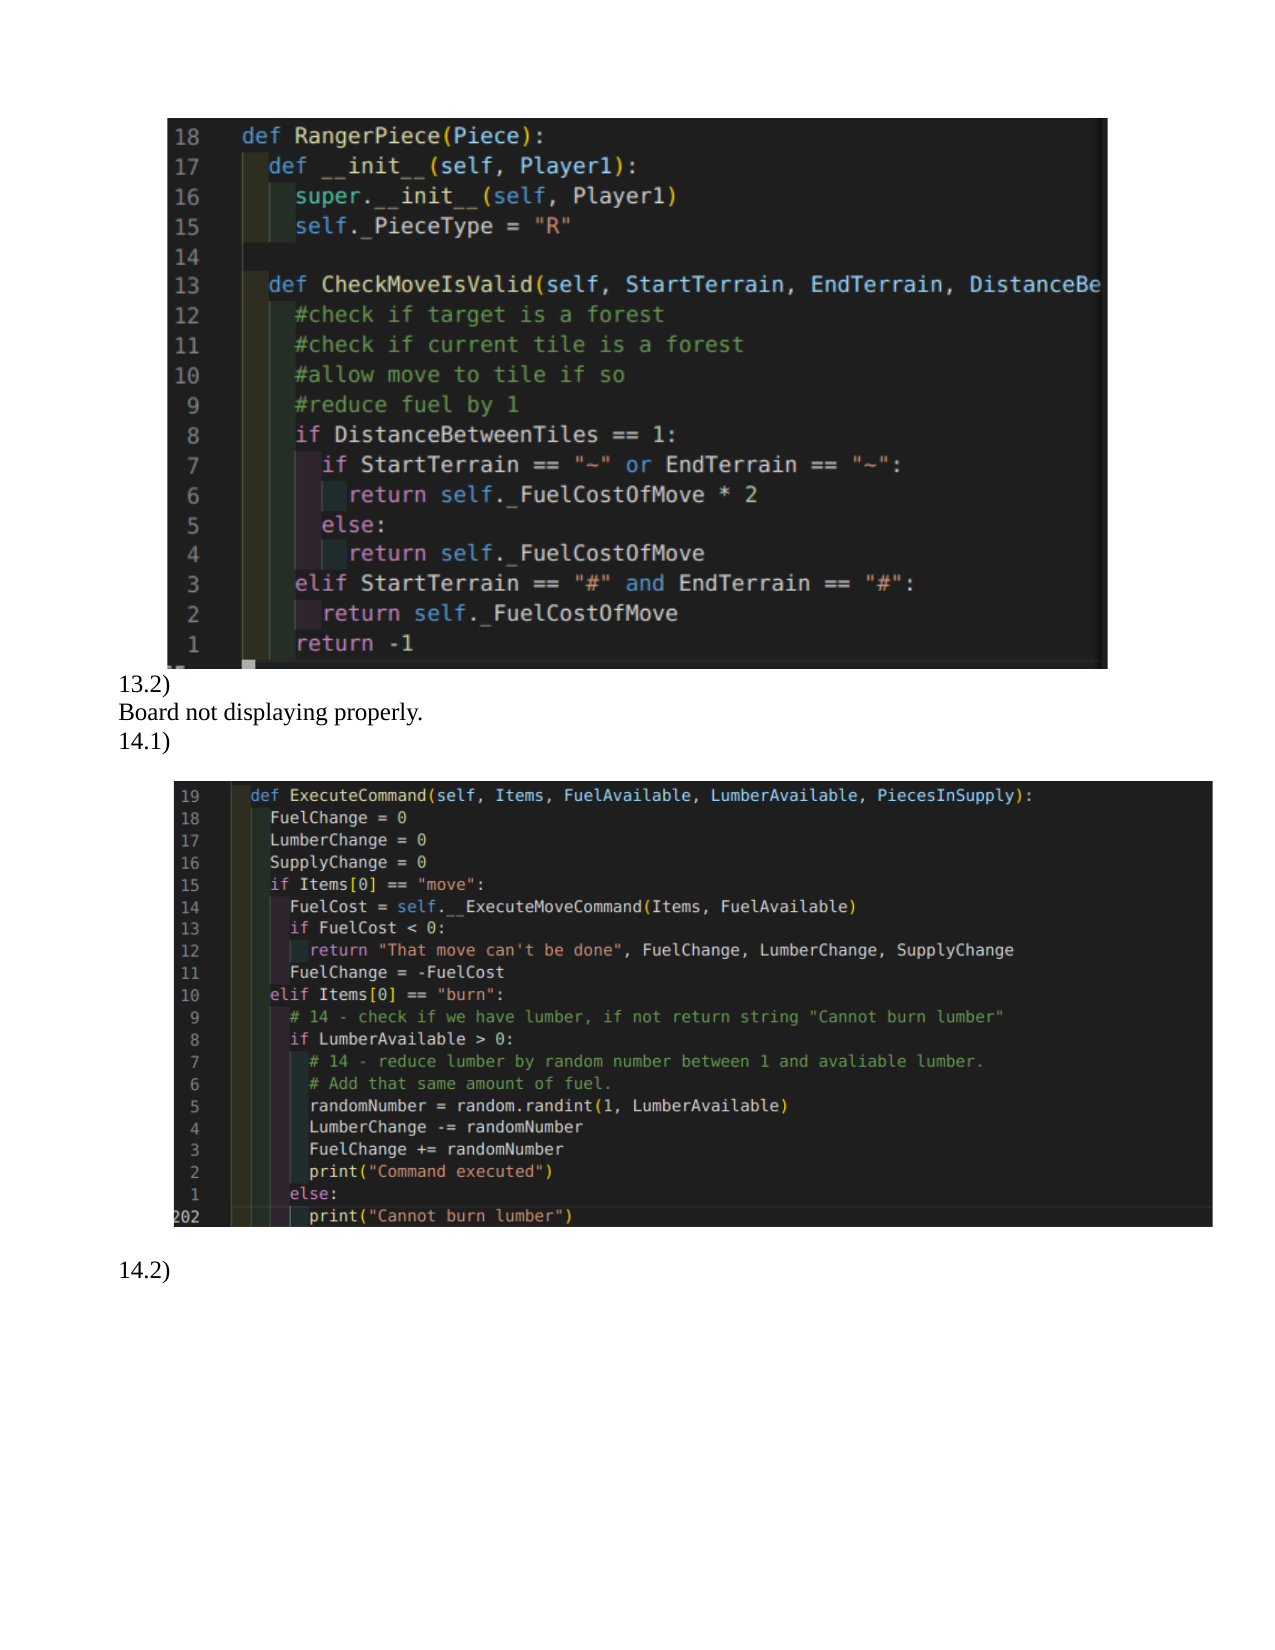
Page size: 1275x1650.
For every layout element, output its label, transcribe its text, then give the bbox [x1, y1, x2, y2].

picture [167, 118, 1108, 669]
text 14.1) [118, 726, 1157, 755]
picture [173, 781, 1213, 1227]
text 14.2) [118, 1256, 1157, 1284]
text Board not displaying properly. [118, 697, 1157, 726]
text 13.2) [118, 118, 1157, 697]
